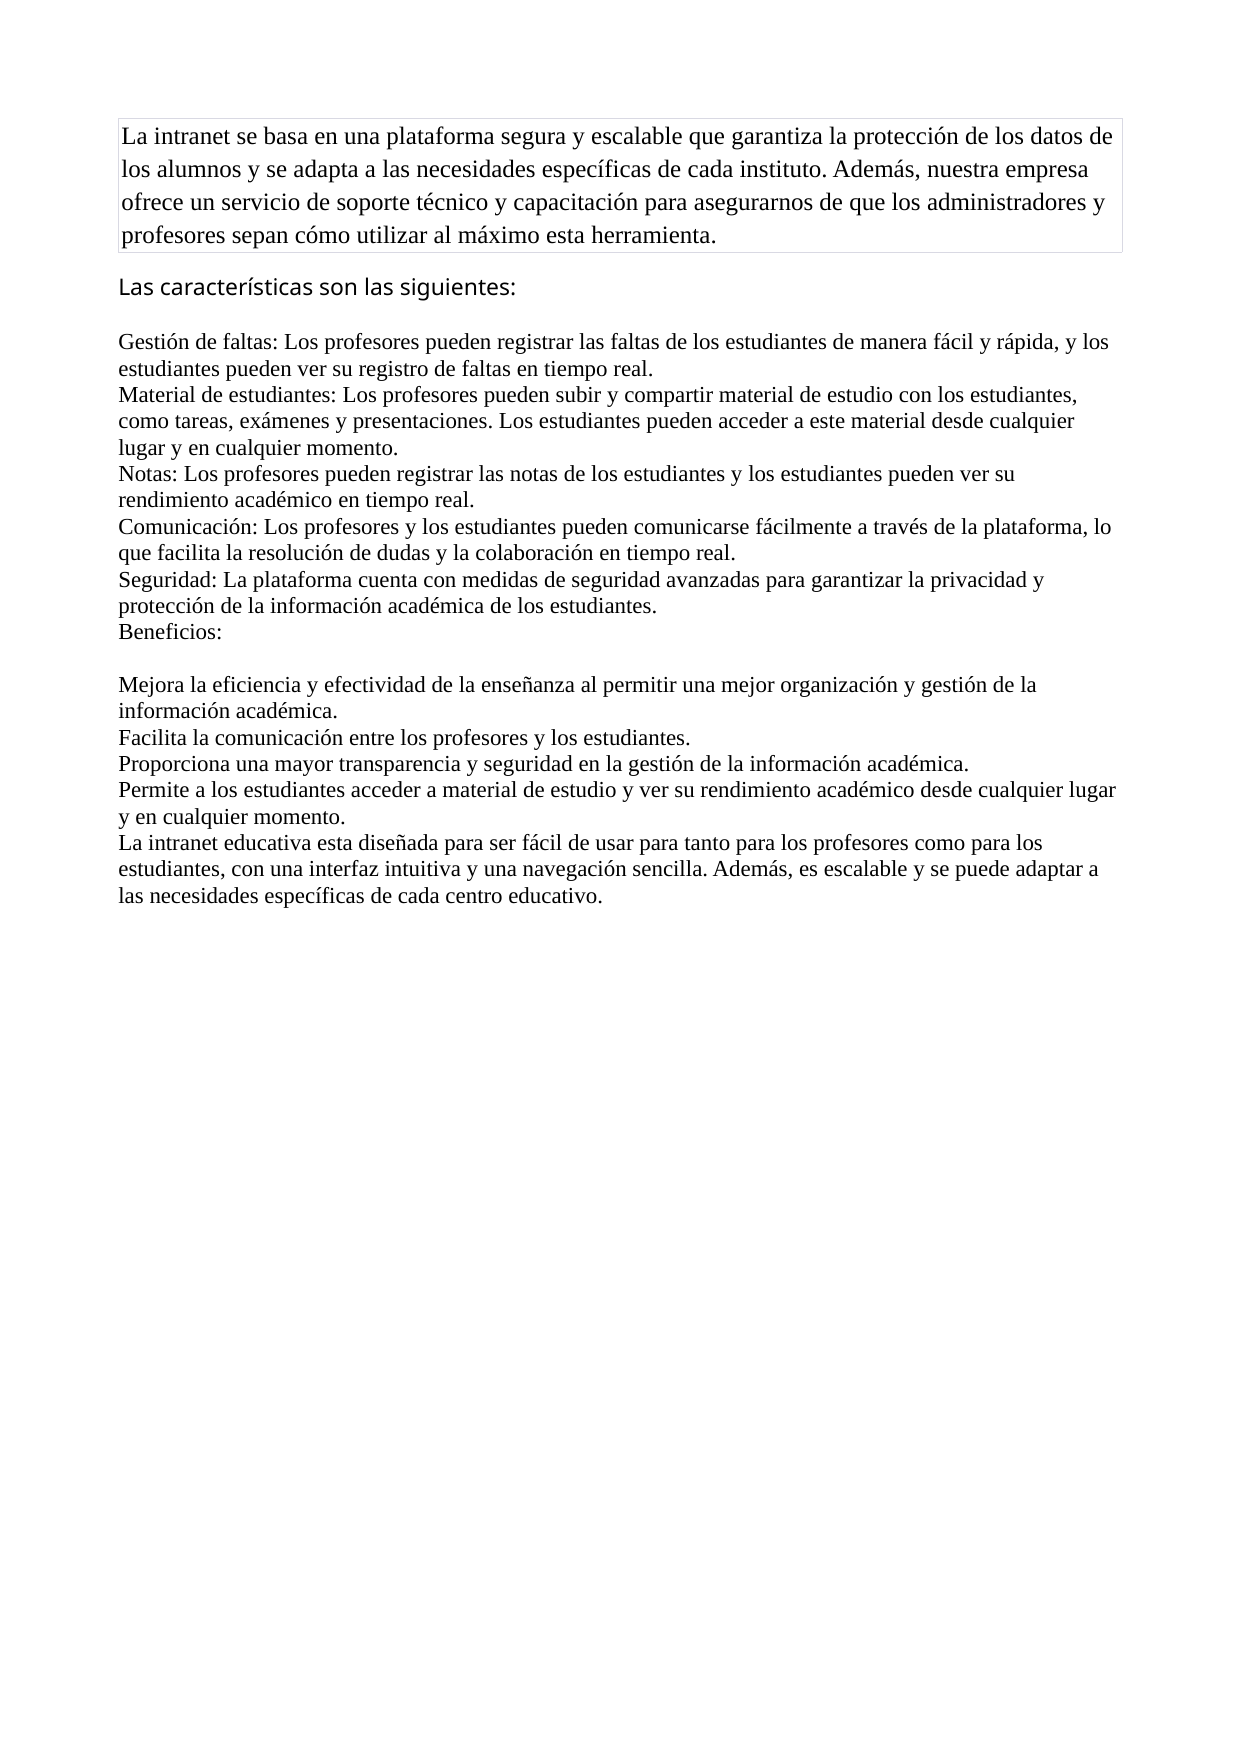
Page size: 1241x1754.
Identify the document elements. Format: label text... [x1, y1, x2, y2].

text Las características son las siguientes: Gestión de faltas: Los profesores pueden registrar las faltas de los estudiantes de manera fácil y rápida, y los estudiantes pueden ver su registro de faltas en tiempo real. Material de estudiantes: Los profesores pueden subir y compartir material de estudio con los estudiantes, como tareas, exámenes y presentaciones. Los estudiantes pueden acceder a este material desde cualquier lugar y en cualquier momento. Notas: Los profesores pueden registrar las notas de los estudiantes y los estudiantes pueden ver su rendimiento académico en tiempo real. Comunicación: Los profesores y los estudiantes pueden comunicarse fácilmente a través de la plataforma, lo que facilita la resolución de dudas y la colaboración en tiempo real. Seguridad: La plataforma cuenta con medidas de seguridad avanzadas para garantizar la privacidad y protección de la información académica de los estudiantes. Beneficios: Mejora la eficiencia y efectividad de la enseñanza al permitir una mejor organización y gestión de la información académica. Facilita la comunicación entre los profesores y los estudiantes. Proporciona una mayor transparencia y seguridad en la gestión de la información académica. Permite a los estudiantes acceder a material de estudio y ver su rendimiento académico desde cualquier lugar y en cualquier momento. La intranet educativa esta diseñada para ser fácil de usar para tanto para los profesores como para los estudiantes, con una interfaz intuitiva y una navegación sencilla. Además, es escalable y se puede adaptar a las necesidades específicas de cada centro educativo. [118, 271, 1122, 908]
text La intranet se basa en una plataforma segura y escalable que garantiza la protección de los datos de los alumnos y se adapta a las necesidades específicas de cada instituto. Además, nuestra empresa ofrece un servicio de soporte técnico y capacitación para asegurarnos de que los administradores y profesores sepan cómo utilizar al máximo esta herramienta. [119, 119, 1122, 252]
